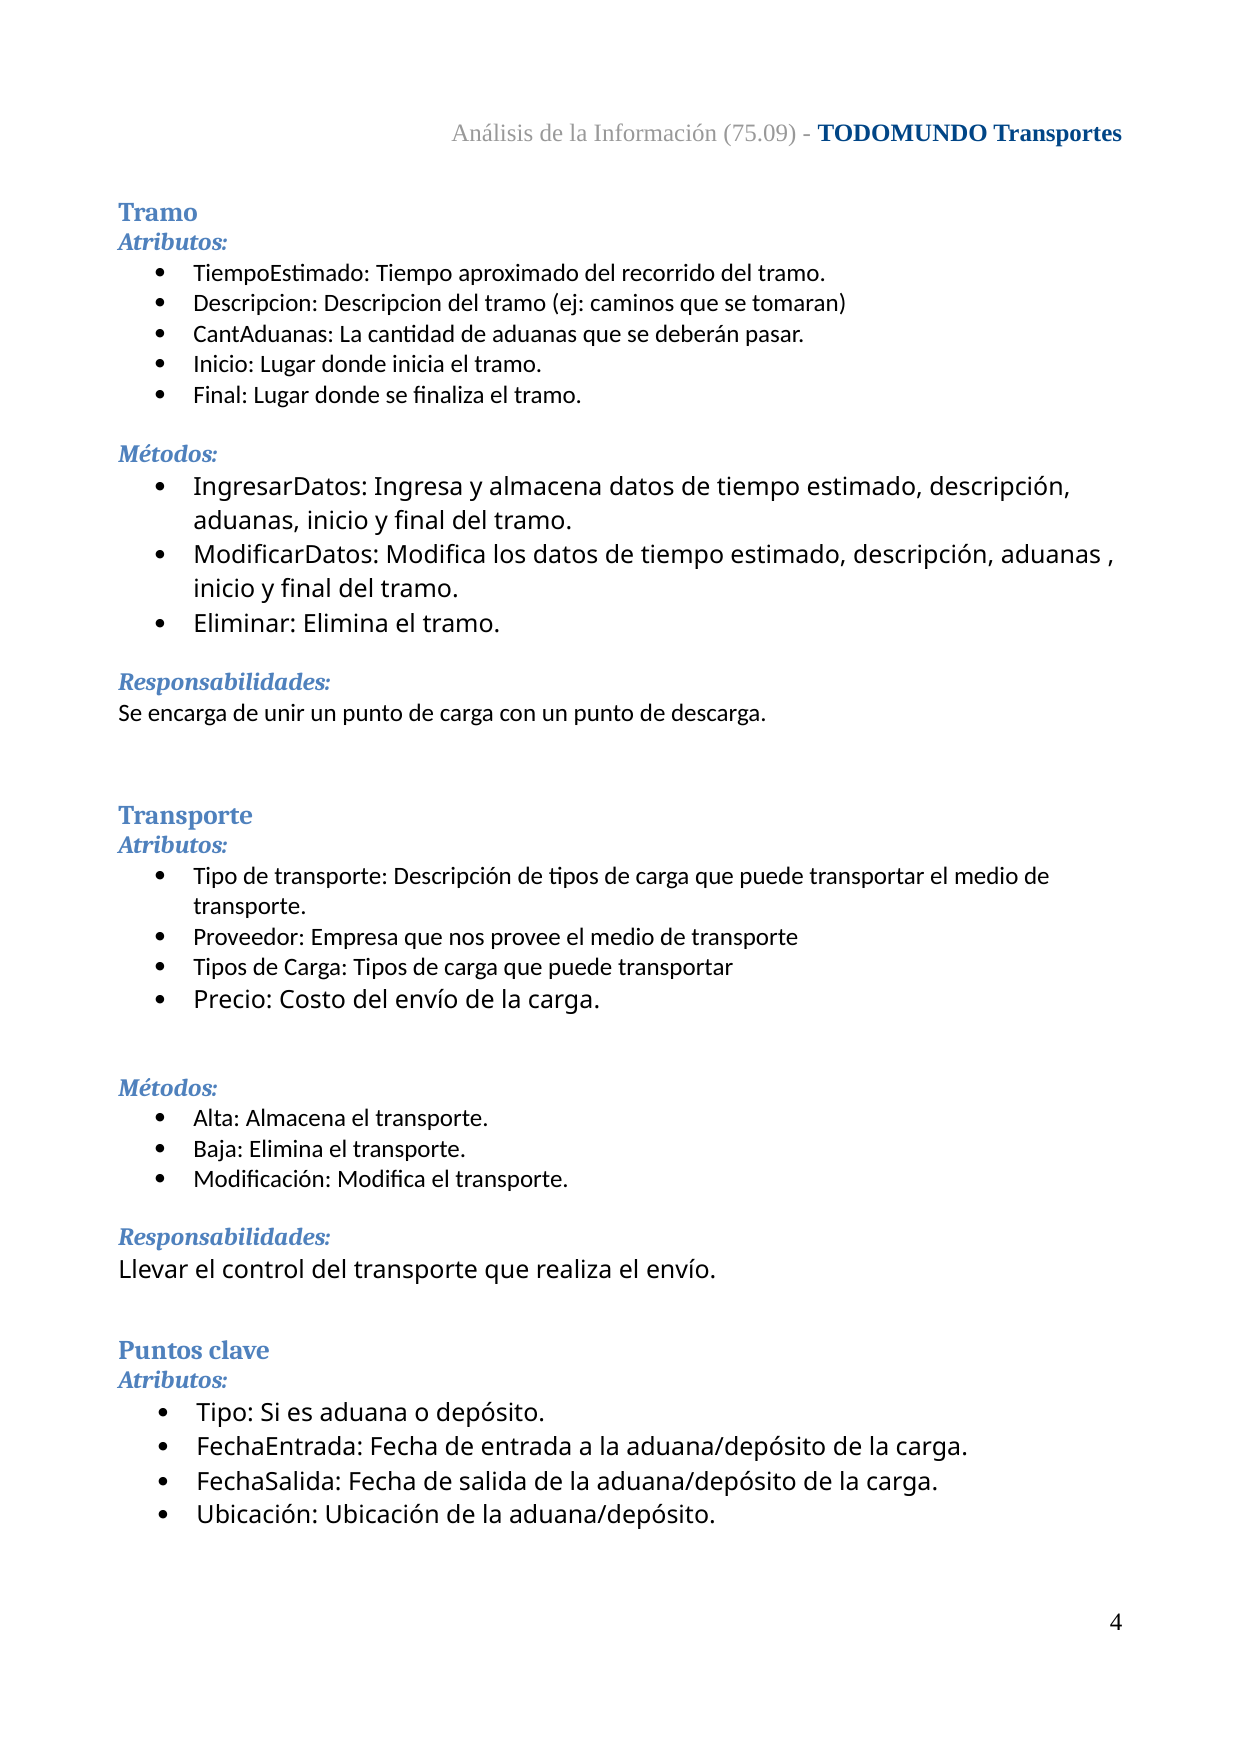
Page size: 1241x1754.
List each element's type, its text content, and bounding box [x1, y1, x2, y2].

subtitle Puntos clave [118, 1335, 1122, 1366]
subtitle Transporte [118, 800, 1122, 831]
text Atributos: [118, 831, 1122, 860]
list Tipos de Carga: Tipos de carga que puede transportar [156, 952, 1122, 982]
list Tipo: Si es aduana o depósito. [159, 1395, 1122, 1429]
list Descripcion: Descripcion del tramo (ej: caminos que se tomaran) [156, 288, 1122, 318]
list Modificación: Modifica el transporte. [156, 1163, 1122, 1194]
list Inicio: Lugar donde inicia el tramo. [156, 349, 1122, 379]
list Eliminar: Elimina el tramo. [156, 605, 1122, 639]
subtitle Tramo [118, 197, 1122, 228]
list Final: Lugar donde se finaliza el tramo. [156, 379, 1122, 410]
list Proveedor: Empresa que nos provee el medio de transporte [156, 921, 1122, 952]
list TiempoEstimado: Tiempo aproximado del recorrido del tramo. [156, 257, 1122, 288]
list Tipo de transporte: Descripción de tipos de carga que puede transportar el medio de transporte. [156, 860, 1122, 921]
list FechaEntrada: Fecha de entrada a la aduana/depósito de la carga. [159, 1429, 1122, 1463]
list Baja: Elimina el transporte. [156, 1133, 1122, 1163]
text Métodos: [118, 440, 1122, 469]
text Responsabilidades: [118, 1223, 1122, 1251]
list CantAduanas: La cantidad de aduanas que se deberán pasar. [156, 318, 1122, 349]
text Atributos: [118, 228, 1122, 257]
text Responsabilidades: [118, 668, 1122, 697]
text Atributos: [118, 1366, 1122, 1395]
text Llevar el control del transporte que realiza el envío. [118, 1251, 1122, 1286]
list ModificarDatos: Modifica los datos de tiempo estimado, descripción, aduanas , inicio y final del tramo. [156, 537, 1122, 605]
list Precio: Costo del envío de la carga. [156, 982, 1122, 1016]
text Métodos: [118, 1074, 1122, 1102]
list Ubicación: Ubicación de la aduana/depósito. [159, 1497, 1122, 1560]
text Se encarga de unir un punto de carga con un punto de descarga. [118, 697, 1122, 727]
list FechaSalida: Fecha de salida de la aduana/depósito de la carga. [159, 1463, 1122, 1497]
list Alta: Almacena el transporte. [156, 1102, 1122, 1133]
list IngresarDatos: Ingresa y almacena datos de tiempo estimado, descripción, aduanas, inicio y final del tramo. [156, 469, 1122, 537]
